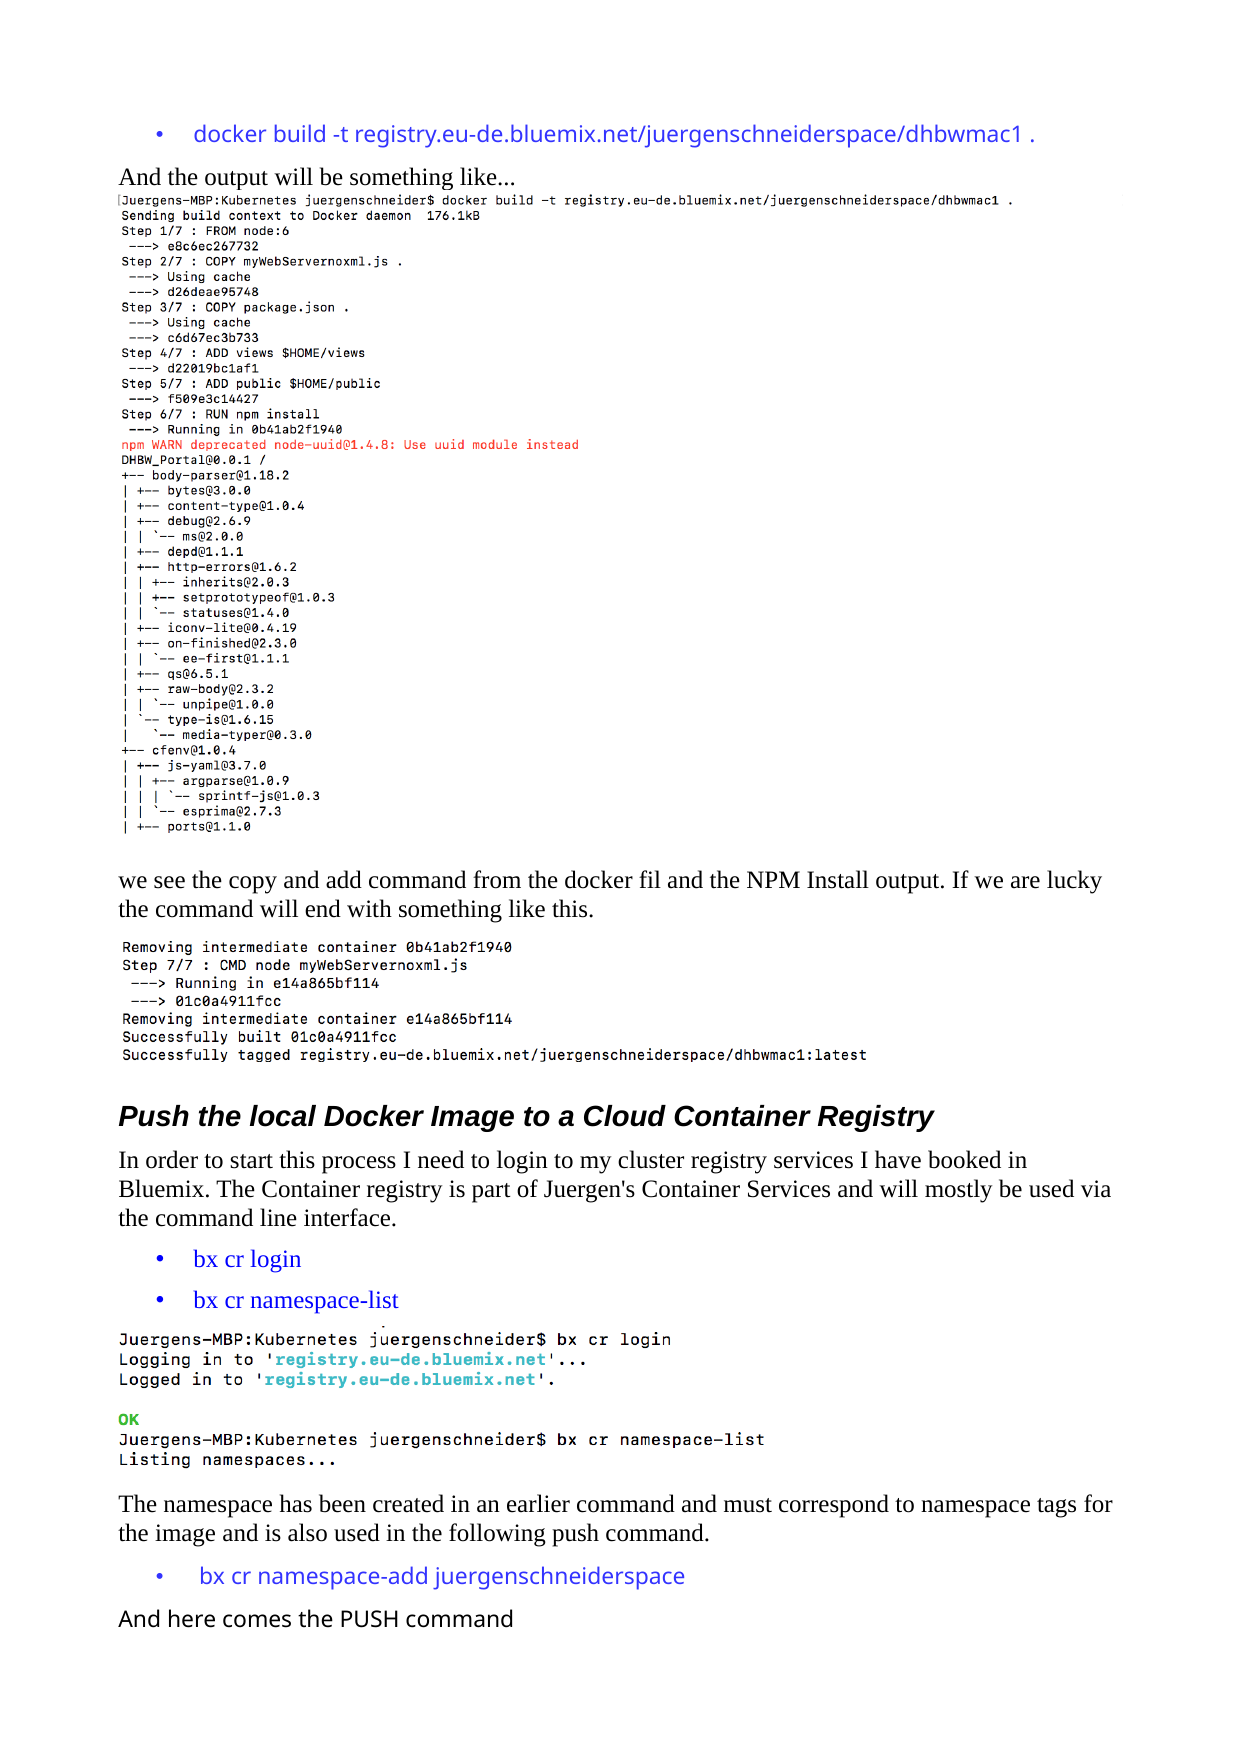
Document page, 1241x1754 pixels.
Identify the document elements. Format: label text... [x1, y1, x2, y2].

text In order to start this process I need to login to my cluster registry services I have booked in Bluemix. The Container registry is part of Juergen's Container Services and will mostly be used via the command line interface. [118, 1145, 1122, 1231]
picture [118, 935, 1123, 1062]
list bx cr namespace-list [156, 1285, 1122, 1314]
picture [118, 1326, 804, 1472]
text we see the copy and add command from the docker fil and the NPM Install output. If we are lucky the command will end with something like this. [118, 865, 1122, 922]
text And the output will be something like... [118, 162, 1122, 190]
text And here comes the PUSH command [118, 1603, 1122, 1634]
list bx cr namespace-add juergenschneiderspace [156, 1559, 1122, 1591]
text The namespace has been created in an earlier command and must correspond to namespace tags for the image and is also used in the following push command. [118, 1489, 1122, 1547]
subtitle Push the local Docker Image to a Cloud Container Registry [118, 1099, 1122, 1133]
list bx cr login [156, 1244, 1122, 1273]
list docker build -t registry.eu-de.bluemix.net/juergenschneiderspace/dhbwmac1 . [156, 118, 1122, 149]
picture [118, 190, 1123, 837]
